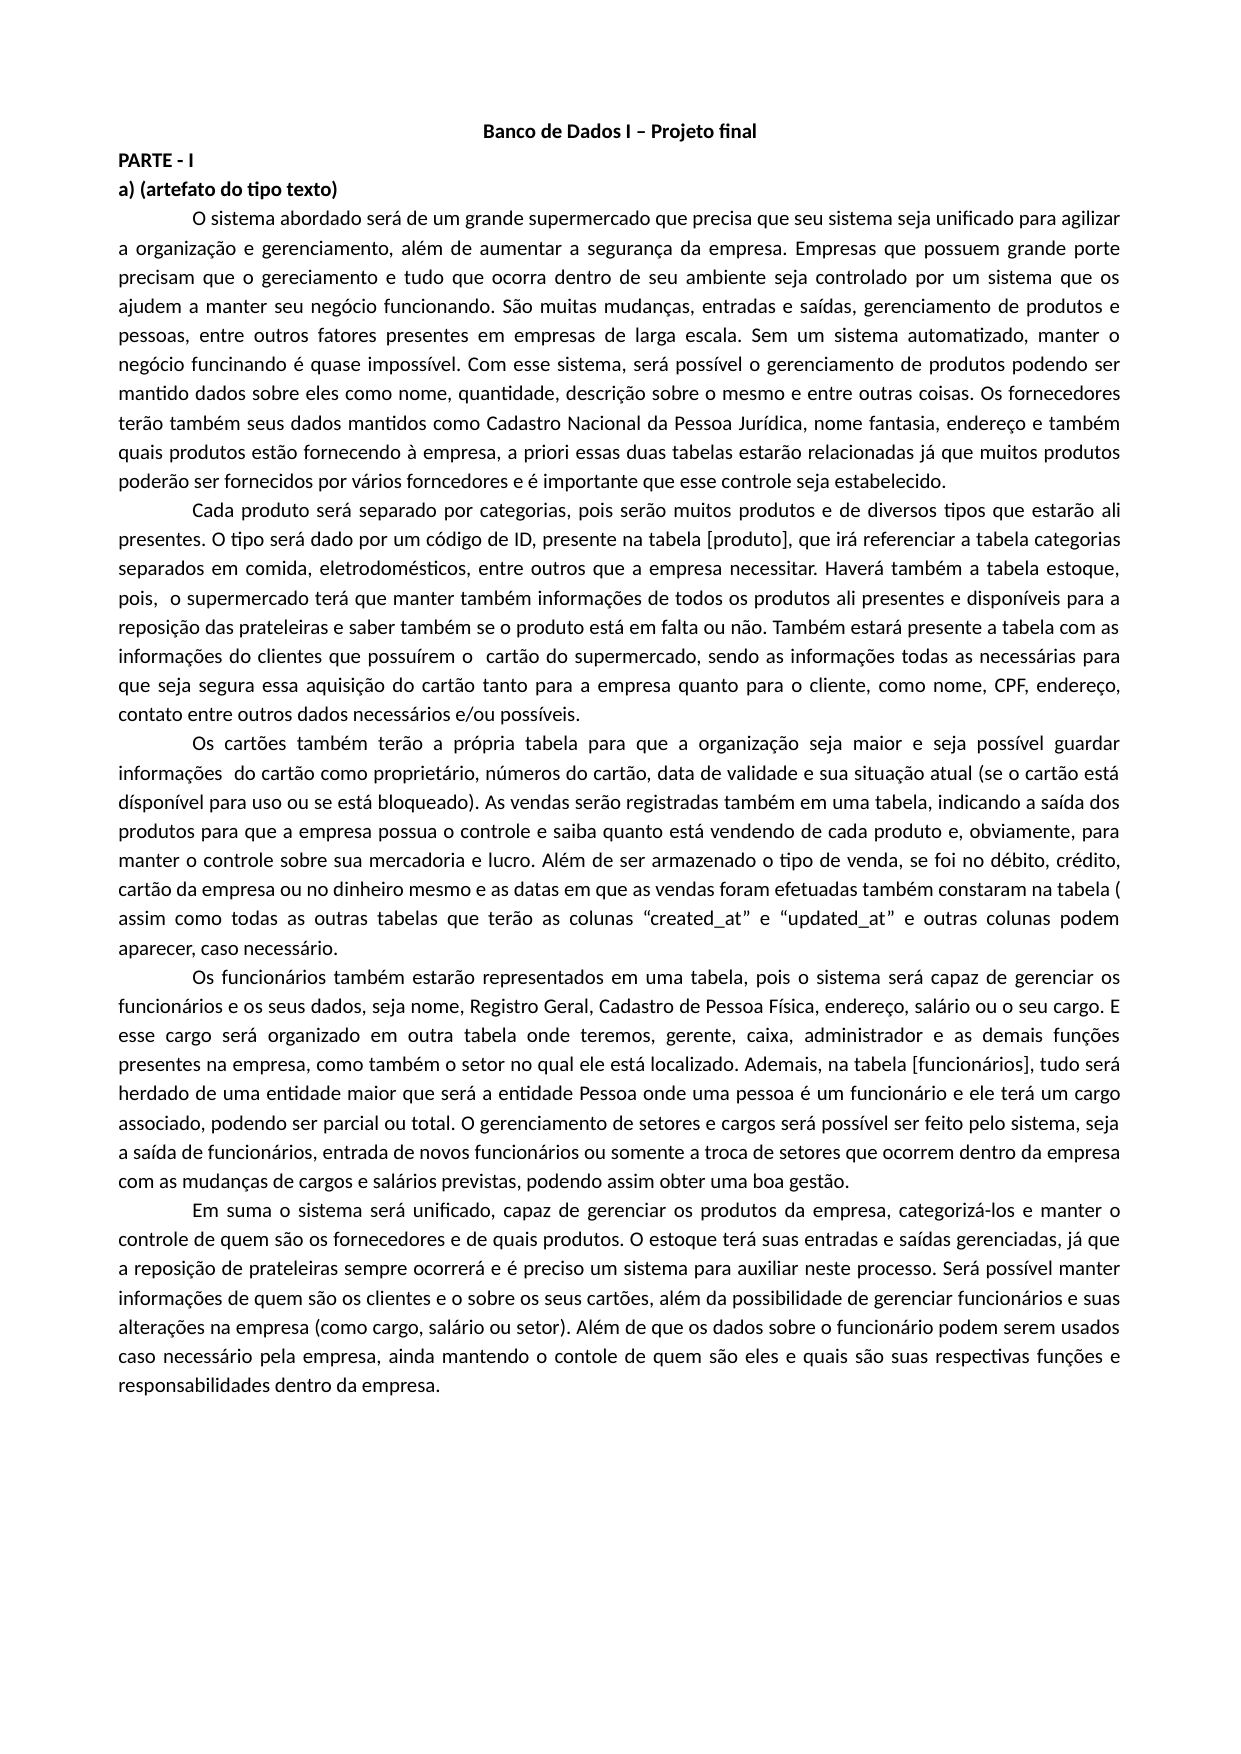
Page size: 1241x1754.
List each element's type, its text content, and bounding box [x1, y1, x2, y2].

text Em suma o sistema será unificado, capaz de gerenciar os produtos da empresa, categorizá-los e manter o controle de quem são os fornecedores e de quais produtos. O estoque terá suas entradas e saídas gerenciadas, já que a reposição de prateleiras sempre ocorrerá e é preciso um sistema para auxiliar neste processo. Será possível manter informações de quem são os clientes e o sobre os seus cartões, além da possibilidade de gerenciar funcionários e suas alterações na empresa (como cargo, salário ou setor). Além de que os dados sobre o funcionário podem serem usados caso necessário pela empresa, ainda mantendo o contole de quem são eles e quais são suas respectivas funções e responsabilidades dentro da empresa. [118, 1197, 1122, 1398]
text Cada produto será separado por categorias, pois serão muitos produtos e de diversos tipos que estarão ali presentes. O tipo será dado por um código de ID, presente na tabela [produto], que irá referenciar a tabela categorias separados em comida, eletrodomésticos, entre outros que a empresa necessitar. Haverá também a tabela estoque, pois, o supermercado terá que manter também informações de todos os produtos ali presentes e disponíveis para a reposição das prateleiras e saber também se o produto está em falta ou não. Também estará presente a tabela com as informações do clientes que possuírem o cartão do supermercado, sendo as informações todas as necessárias para que seja segura essa aquisição do cartão tanto para a empresa quanto para o cliente, como nome, CPF, endereço, contato entre outros dados necessários e/ou possíveis. [118, 497, 1122, 727]
text PARTE - I [118, 147, 1122, 173]
text Os cartões também terão a própria tabela para que a organização seja maior e seja possível guardar informações do cartão como proprietário, números do cartão, data de validade e sua situação atual (se o cartão está dísponível para uso ou se está bloqueado). As vendas serão registradas também em uma tabela, indicando a saída dos produtos para que a empresa possua o controle e saiba quanto está vendendo de cada produto e, obviamente, para manter o controle sobre sua mercadoria e lucro. Além de ser armazenado o tipo de venda, se foi no débito, crédito, cartão da empresa ou no dinheiro mesmo e as datas em que as vendas foram efetuadas também constaram na tabela ( assim como todas as outras tabelas que terão as colunas “created_at” e “updated_at” e outras colunas podem aparecer, caso necessário. [118, 731, 1122, 960]
text Banco de Dados I – Projeto final [118, 118, 1122, 143]
text O sistema abordado será de um grande supermercado que precisa que seu sistema seja unificado para agilizar a organização e gerenciamento, além de aumentar a segurança da empresa. Empresas que possuem grande porte precisam que o gereciamento e tudo que ocorra dentro de seu ambiente seja controlado por um sistema que os ajudem a manter seu negócio funcionando. São muitas mudanças, entradas e saídas, gerenciamento de produtos e pessoas, entre outros fatores presentes em empresas de larga escala. Sem um sistema automatizado, manter o negócio funcinando é quase impossível. Com esse sistema, será possível o gerenciamento de produtos podendo ser mantido dados sobre eles como nome, quantidade, descrição sobre o mesmo e entre outras coisas. Os fornecedores terão também seus dados mantidos como Cadastro Nacional da Pessoa Jurídica, nome fantasia, endereço e também quais produtos estão fornecendo à empresa, a priori essas duas tabelas estarão relacionadas já que muitos produtos poderão ser fornecidos por vários forncedores e é importante que esse controle seja estabelecido. [118, 206, 1122, 493]
text a) (artefato do tipo texto) [118, 176, 1122, 202]
text Os funcionários também estarão representados em uma tabela, pois o sistema será capaz de gerenciar os funcionários e os seus dados, seja nome, Registro Geral, Cadastro de Pessoa Física, endereço, salário ou o seu cargo. E esse cargo será organizado em outra tabela onde teremos, gerente, caixa, administrador e as demais funções presentes na empresa, como também o setor no qual ele está localizado. Ademais, na tabela [funcionários], tudo será herdado de uma entidade maior que será a entidade Pessoa onde uma pessoa é um funcionário e ele terá um cargo associado, podendo ser parcial ou total. O gerenciamento de setores e cargos será possível ser feito pelo sistema, seja a saída de funcionários, entrada de novos funcionários ou somente a troca de setores que ocorrem dentro da empresa com as mudanças de cargos e salários previstas, podendo assim obter uma boa gestão. [118, 964, 1122, 1193]
